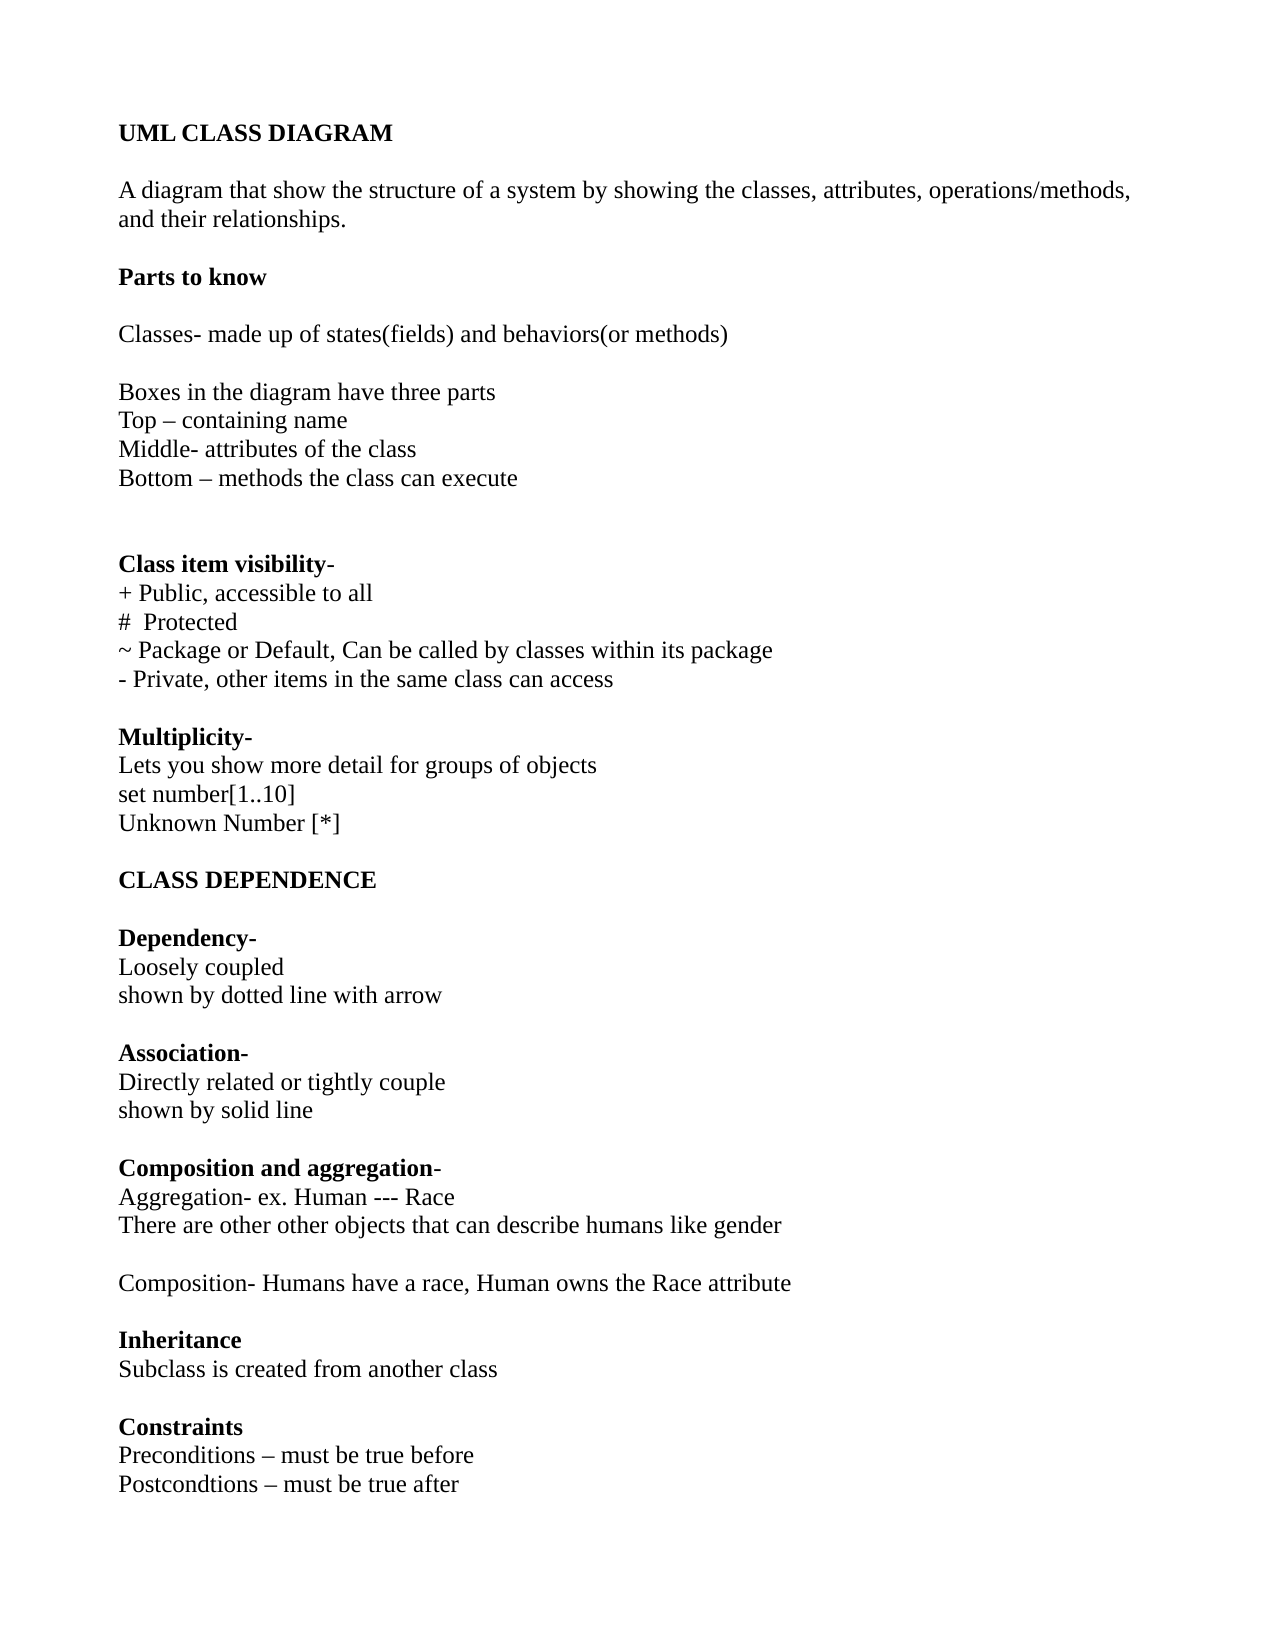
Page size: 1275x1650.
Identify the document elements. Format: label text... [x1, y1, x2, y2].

text A diagram that show the structure of a system by showing the classes, attributes, operations/methods, and their relationships. [118, 176, 1157, 233]
text shown by solid line [118, 1096, 1157, 1124]
text Composition- Humans have a race, Human owns the Race attribute [118, 1268, 1157, 1297]
text Bottom – methods the class can execute [118, 463, 1157, 492]
text Aggregation- ex. Human --- Race [118, 1182, 1157, 1211]
text Top – containing name [118, 406, 1157, 434]
text Class item visibility- [118, 549, 1157, 578]
text Composition and aggregation- [118, 1153, 1157, 1182]
text Boxes in the diagram have three parts [118, 377, 1157, 406]
text Unknown Number [*] [118, 808, 1157, 837]
text Lets you show more detail for groups of objects [118, 751, 1157, 779]
text - Private, other items in the same class can access [118, 664, 1157, 693]
text Postcondtions – must be true after [118, 1469, 1157, 1498]
text Preconditions – must be true before [118, 1441, 1157, 1469]
text shown by dotted line with arrow [118, 981, 1157, 1009]
text ~ Package or Default, Can be called by classes within its package [118, 636, 1157, 664]
text Classes- made up of states(fields) and behaviors(or methods) [118, 319, 1157, 348]
text UML CLASS DIAGRAM [118, 118, 1157, 147]
text Loosely coupled [118, 952, 1157, 981]
text There are other other objects that can describe humans like gender [118, 1211, 1157, 1239]
text Subclass is created from another class [118, 1354, 1157, 1383]
text Constraints [118, 1412, 1157, 1441]
text Parts to know [118, 262, 1157, 291]
text # Protected [118, 607, 1157, 636]
text Middle- attributes of the class [118, 434, 1157, 463]
text Dependency- [118, 923, 1157, 952]
text Inheritance [118, 1326, 1157, 1354]
text Association- [118, 1038, 1157, 1067]
text Directly related or tightly couple [118, 1067, 1157, 1096]
text set number[1..10] [118, 779, 1157, 808]
text CLASS DEPENDENCE [118, 866, 1157, 894]
text + Public, accessible to all [118, 578, 1157, 607]
text Multiplicity- [118, 722, 1157, 751]
